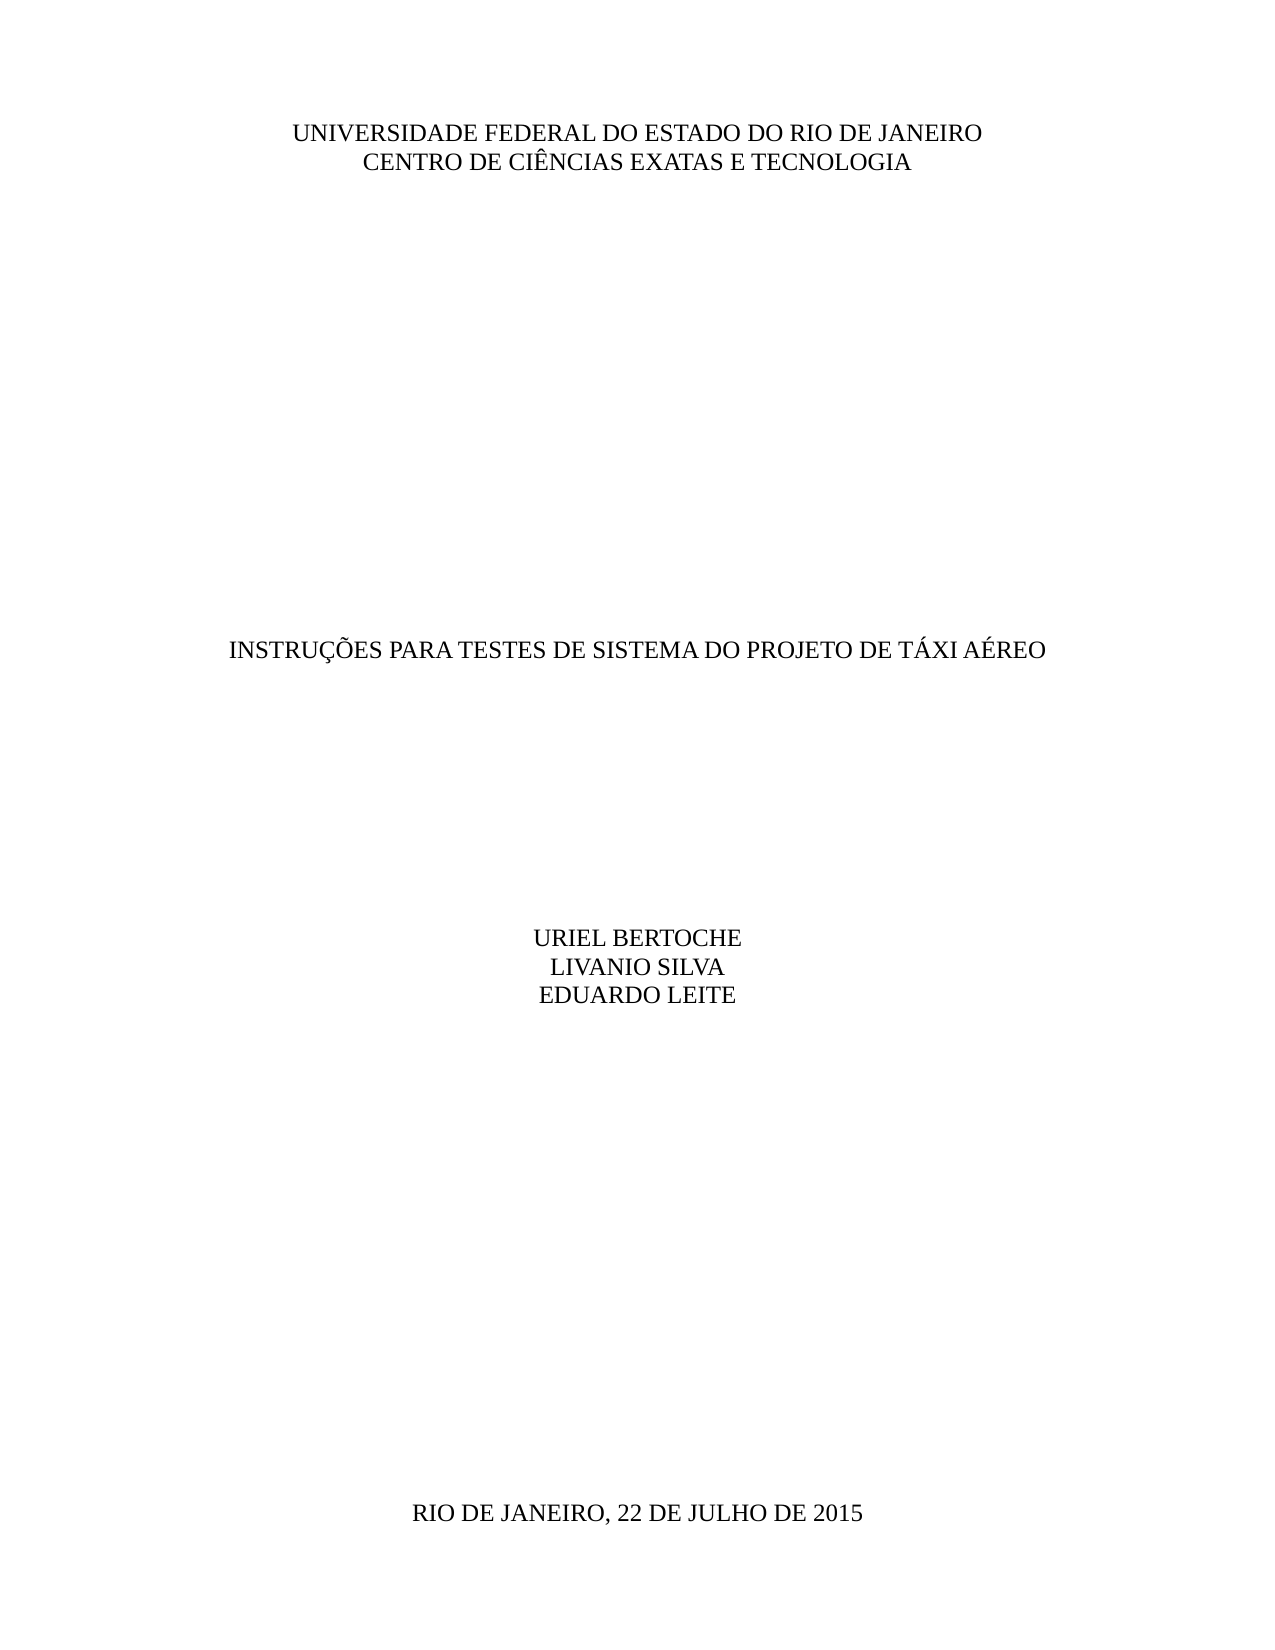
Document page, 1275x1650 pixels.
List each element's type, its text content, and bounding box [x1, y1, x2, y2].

text EDUARDO LEITE [118, 981, 1157, 1009]
text RIO DE JANEIRO, 22 DE JULHO DE 2015 [118, 1498, 1157, 1527]
text INSTRUÇÕES PARA TESTES DE SISTEMA DO PROJETO DE TÁXI AÉREO [118, 636, 1157, 664]
text LIVANIO SILVA [118, 952, 1157, 981]
text UNIVERSIDADE FEDERAL DO ESTADO DO RIO DE JANEIRO [118, 118, 1157, 147]
text CENTRO DE CIÊNCIAS EXATAS E TECNOLOGIA [118, 147, 1157, 176]
text URIEL BERTOCHE [118, 923, 1157, 952]
